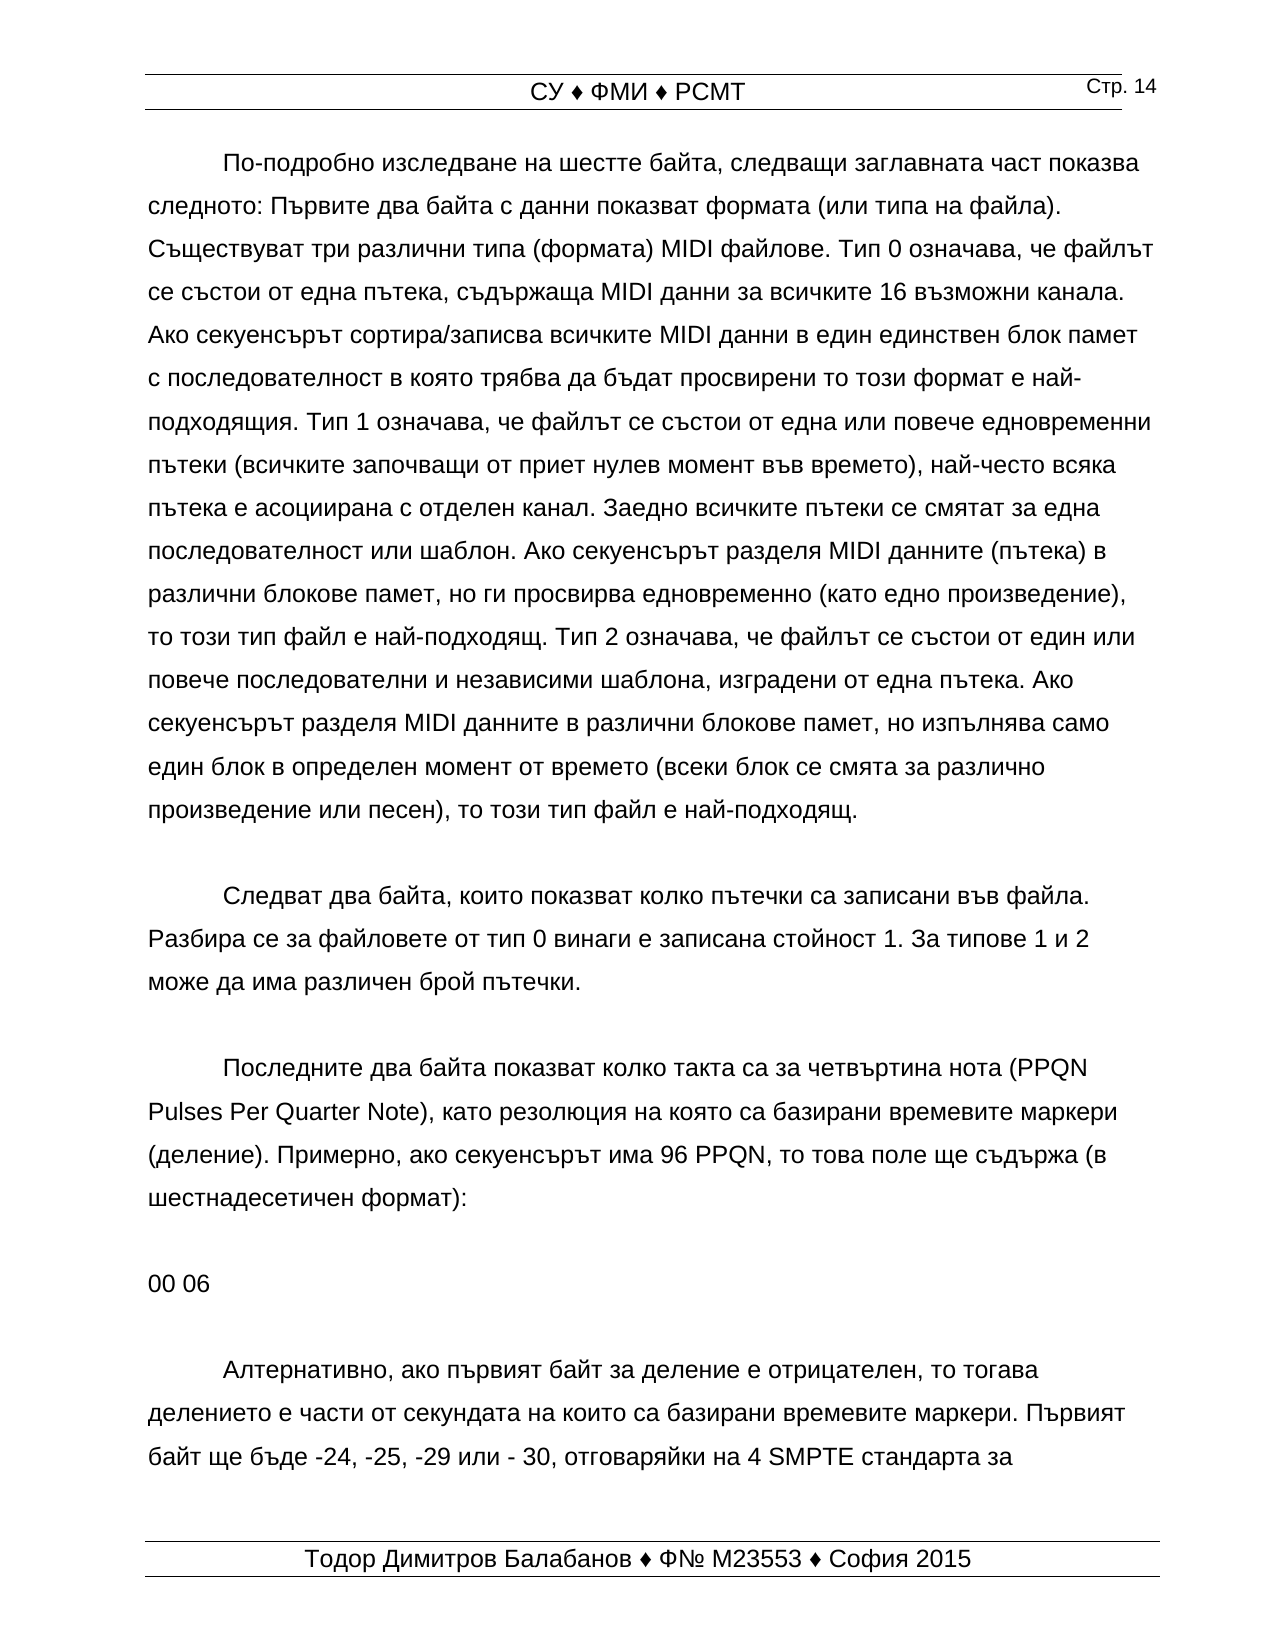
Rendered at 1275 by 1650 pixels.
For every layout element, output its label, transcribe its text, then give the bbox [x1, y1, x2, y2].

text По-подробно изследване на шестте байта, следващи заглавната част показва следното: Първите два байта с данни показват формата (или типа на файла). Съществуват три различни типа (формата) MIDI файлове. Тип 0 означава, че файлът се състои от една пътека, съдържаща MIDI данни за всичките 16 възможни канала. Ако секуенсърът сортира/записва всичките MIDI данни в един единствен блок памет с последователност в която трябва да бъдат просвирени то този формат е най-подходящия. Тип 1 означава, че файлът се състои от една или повече едновременни пътеки (всичките започващи от приет нулев момент във времето), най-често всяка пътека е асоциирана с отделен канал. Заедно всичките пътеки се смятат за една последователност или шаблон. Ако секуенсърът разделя MIDI данните (пътека) в различни блокове памет, но ги просвирва едновременно (като едно произведение), то този тип файл е най-подходящ. Тип 2 означава, че файлът се състои от един или повече последователни и независими шаблона, изградени от една пътека. Ако секуенсърът разделя MIDI данните в различни блокове памет, но изпълнява само един блок в определен момент от времето (всеки блок се смята за различно произведение или песен), то този тип файл е най-подходящ. [148, 148, 1157, 823]
text Алтернативно, ако първият байт за деление е отрицателен, то тогава делението е части от секундата на които са базирани времевите маркери. Първият байт ще бъде -24, -25, -29 или - 30, отговаряйки на 4 SMPTE стандарта за [148, 1355, 1157, 1470]
text 00 06 [148, 1269, 1157, 1298]
text Следват два байта, които показват колко пътечки са записани във файла. Разбира се за файловете от тип 0 винаги е записана стойност 1. За типове 1 и 2 може да има различен брой пътечки. [148, 881, 1157, 996]
text Последните два байта показват колко такта са за четвъртина нота (PPQN Pulses Per Quarter Note), като резолюция на която са базирани времевите маркери (деление). Примерно, ако секуенсърът има 96 PPQN, то това поле ще съдържа (в шестнадесетичен формат): [148, 1053, 1157, 1211]
